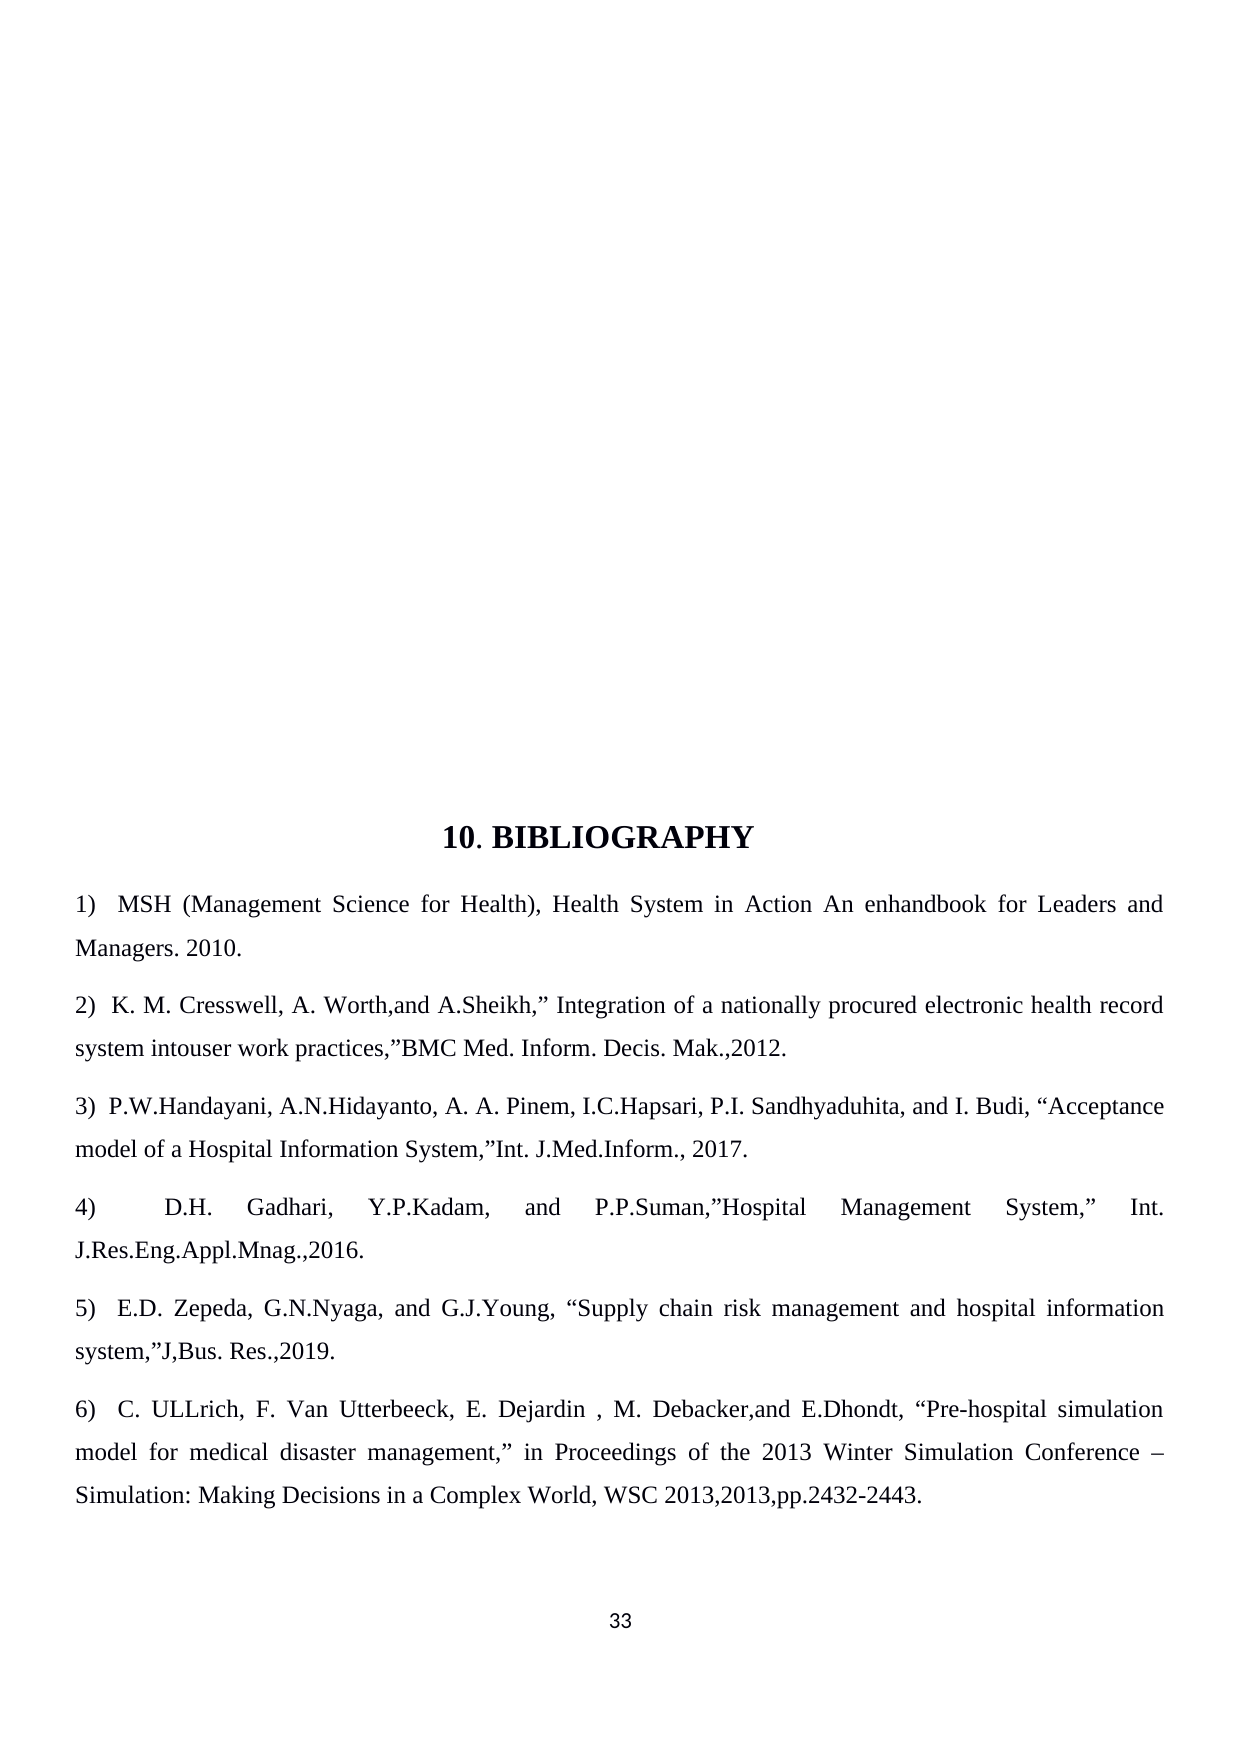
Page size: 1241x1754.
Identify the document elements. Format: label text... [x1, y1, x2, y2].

text 1) MSH (Management Science for Health), Health System in Action An enhandbook for Leaders and Managers. 2010. [75, 889, 1165, 961]
text 6) C. ULLrich, F. Van Utterbeeck, E. Dejardin , M. Debacker,and E.Dhondt, “Pre-hospital simulation model for medical disaster management,” in Proceedings of the 2013 Winter Simulation Conference – Simulation: Making Decisions in a Complex World, WSC 2013,2013,pp.2432-2443. [75, 1394, 1165, 1509]
text 3) P.W.Handayani, A.N.Hidayanto, A. A. Pinem, I.C.Hapsari, P.I. Sandhyaduhita, and I. Budi, “Acceptance model of a Hospital Information System,”Int. J.Med.Inform., 2017. [75, 1091, 1165, 1163]
text 2) K. M. Cresswell, A. Worth,and A.Sheikh,” Integration of a nationally procured electronic health record system intouser work practices,”BMC Med. Inform. Decis. Mak.,2012. [75, 990, 1165, 1062]
text 5) E.D. Zepeda, G.N.Nyaga, and G.J.Young, “Supply chain risk management and hospital information system,”J,Bus. Res.,2019. [75, 1293, 1165, 1365]
text 10. BIBLIOGRAPHY [225, 817, 1165, 856]
text 4) D.H. Gadhari, Y.P.Kadam, and P.P.Suman,”Hospital Management System,” Int. J.Res.Eng.Appl.Mnag.,2016. [75, 1192, 1165, 1264]
